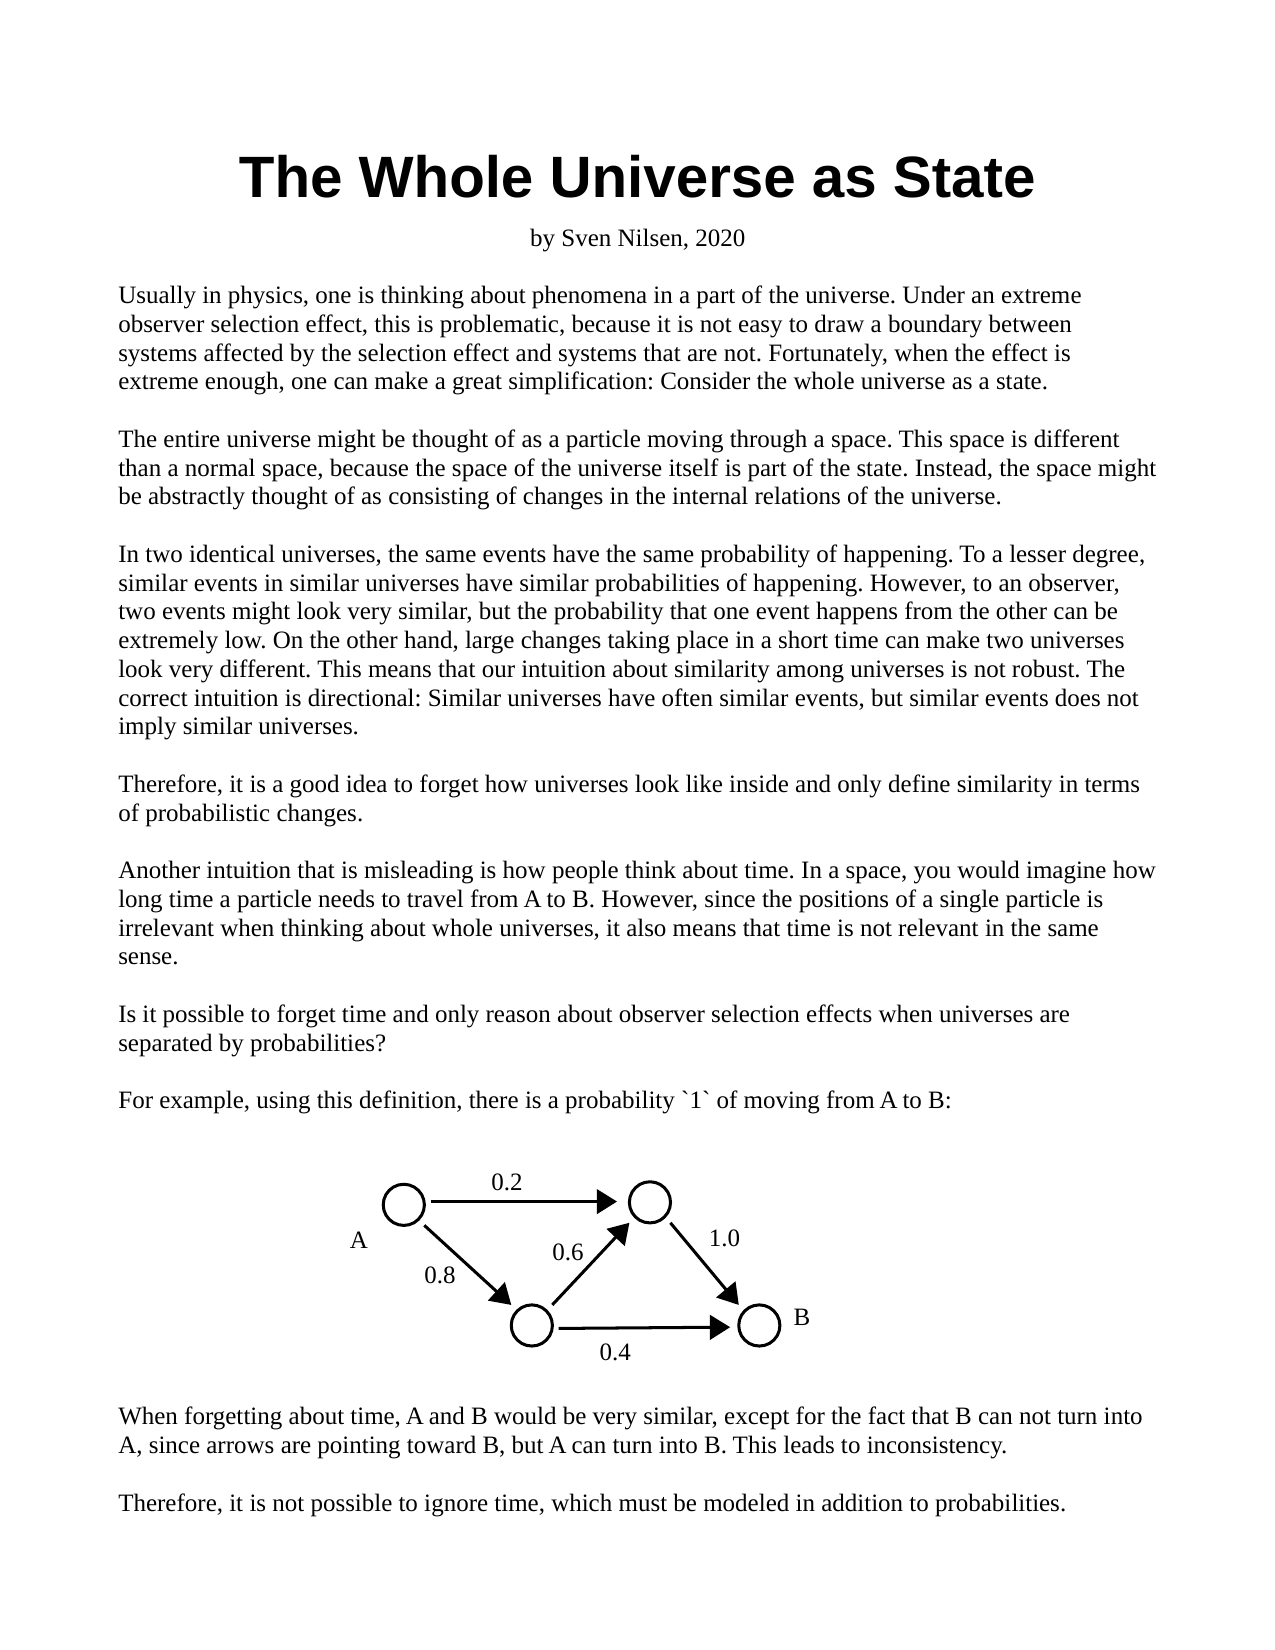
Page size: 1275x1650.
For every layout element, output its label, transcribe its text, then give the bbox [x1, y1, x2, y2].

text Therefore, it is not possible to ignore time, which must be modeled in addition to probabilities. [118, 1488, 1157, 1516]
text The entire universe might be thought of as a particle moving through a space. This space is different than a normal space, because the space of the universe itself is part of the state. Instead, the space might be abstractly thought of as consisting of changes in the internal relations of the universe. [118, 424, 1157, 510]
text When forgetting about time, A and B would be very similar, except for the fact that B can not turn into A, since arrows are pointing toward B, but A can turn into B. This leads to inconsistency. [118, 1401, 1157, 1459]
text by Sven Nilsen, 2020 [118, 223, 1157, 251]
text Therefore, it is a good idea to forget how universes look like inside and only define similarity in terms of probabilistic changes. [118, 769, 1157, 826]
text For example, using this definition, there is a probability `1` of moving from A to B: [118, 1085, 1157, 1114]
text Another intuition that is misleading is how people think about time. In a space, you would imagine how long time a particle needs to travel from A to B. However, since the positions of a single particle is irrelevant when thinking about whole universes, it also means that time is not relevant in the same sense. [118, 855, 1157, 970]
title The Whole Universe as State [118, 143, 1157, 210]
text Is it possible to forget time and only reason about observer selection effects when universes are separated by probabilities? [118, 999, 1157, 1056]
text Usually in physics, one is thinking about phenomena in a part of the universe. Under an extreme observer selection effect, this is problematic, because it is not easy to draw a boundary between systems affected by the selection effect and systems that are not. Fortunately, when the effect is extreme enough, one can make a great simplification: Consider the whole universe as a state. [118, 280, 1157, 395]
text In two identical universes, the same events have the same probability of happening. To a lesser degree, similar events in similar universes have similar probabilities of happening. However, to an observer, two events might look very similar, but the probability that one event happens from the other can be extremely low. On the other hand, large changes taking place in a short time can make two universes look very different. This means that our intuition about similarity among universes is not robust. The correct intuition is directional: Similar universes have often similar events, but similar events does not imply similar universes. [118, 539, 1157, 740]
